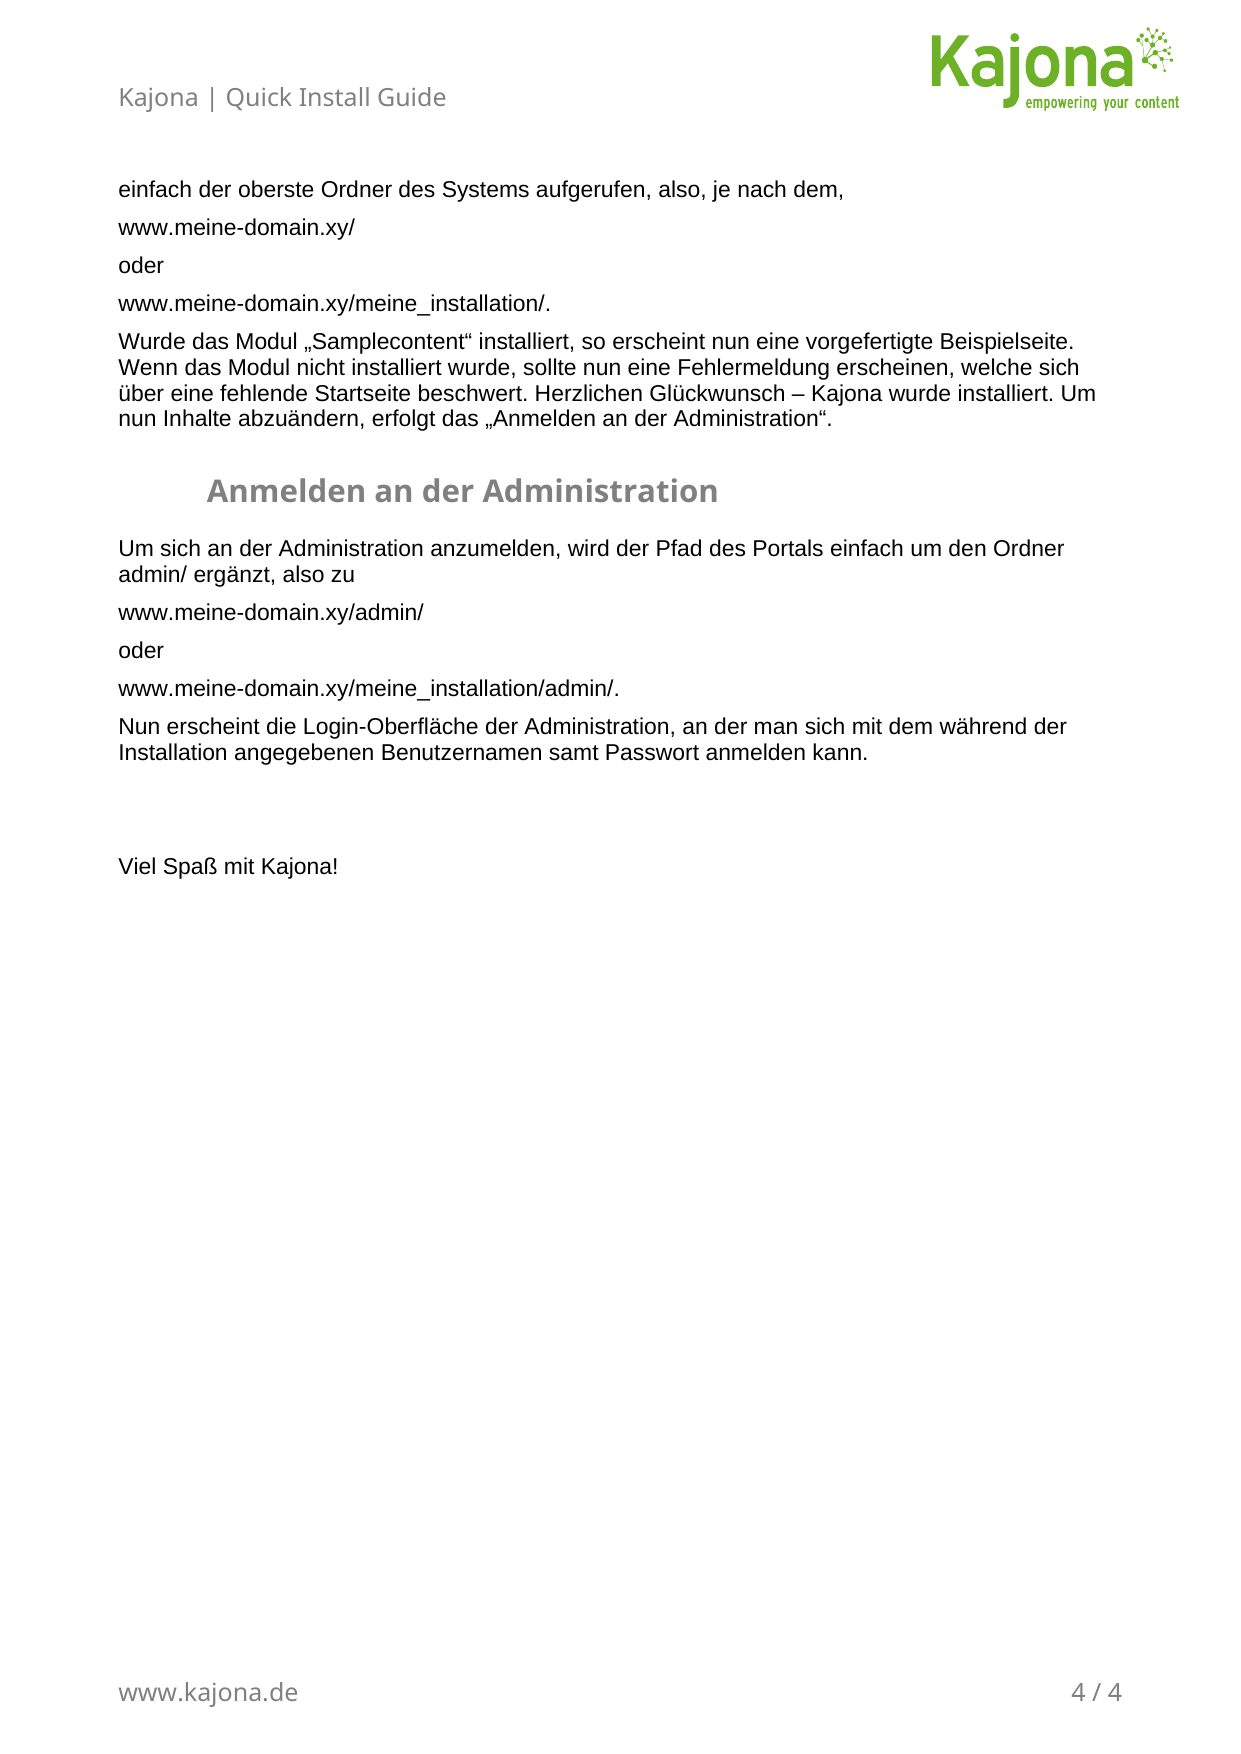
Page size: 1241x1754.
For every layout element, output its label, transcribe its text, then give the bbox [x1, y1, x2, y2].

text www.meine-domain.xy/ [118, 215, 1122, 240]
text Um sich an der Administration anzumelden, wird der Pfad des Portals einfach um den Ordner admin/ ergänzt, also zu [118, 536, 1122, 587]
text einfach der oberste Ordner des Systems aufgerufen, also, je nach dem, [118, 177, 1122, 202]
text www.meine-domain.xy/admin/ [118, 599, 1122, 625]
text www.meine-domain.xy/meine_installation/. [118, 291, 1122, 317]
text oder [118, 637, 1122, 663]
text www.meine-domain.xy/meine_installation/admin/. [118, 676, 1122, 701]
text Nun erscheint die Login-Oberfläche der Administration, an der man sich mit dem während der Installation angegebenen Benutzernamen samt Passwort anmelden kann. [118, 714, 1122, 765]
subtitle Anmelden an der Administration [118, 469, 1122, 511]
text oder [118, 253, 1122, 278]
text Wurde das Modul „Samplecontent“ installiert, so erscheint nun eine vorgefertigte Beispielseite. Wenn das Modul nicht installiert wurde, sollte nun eine Fehlermeldung erscheinen, welche sich über eine fehlende Startseite beschwert. Herzlichen Glückwunsch – Kajona wurde installiert. Um nun Inhalte abzuändern, erfolgt das „Anmelden an der Administration“. [118, 329, 1122, 432]
text Viel Spaß mit Kajona! [118, 854, 1122, 879]
